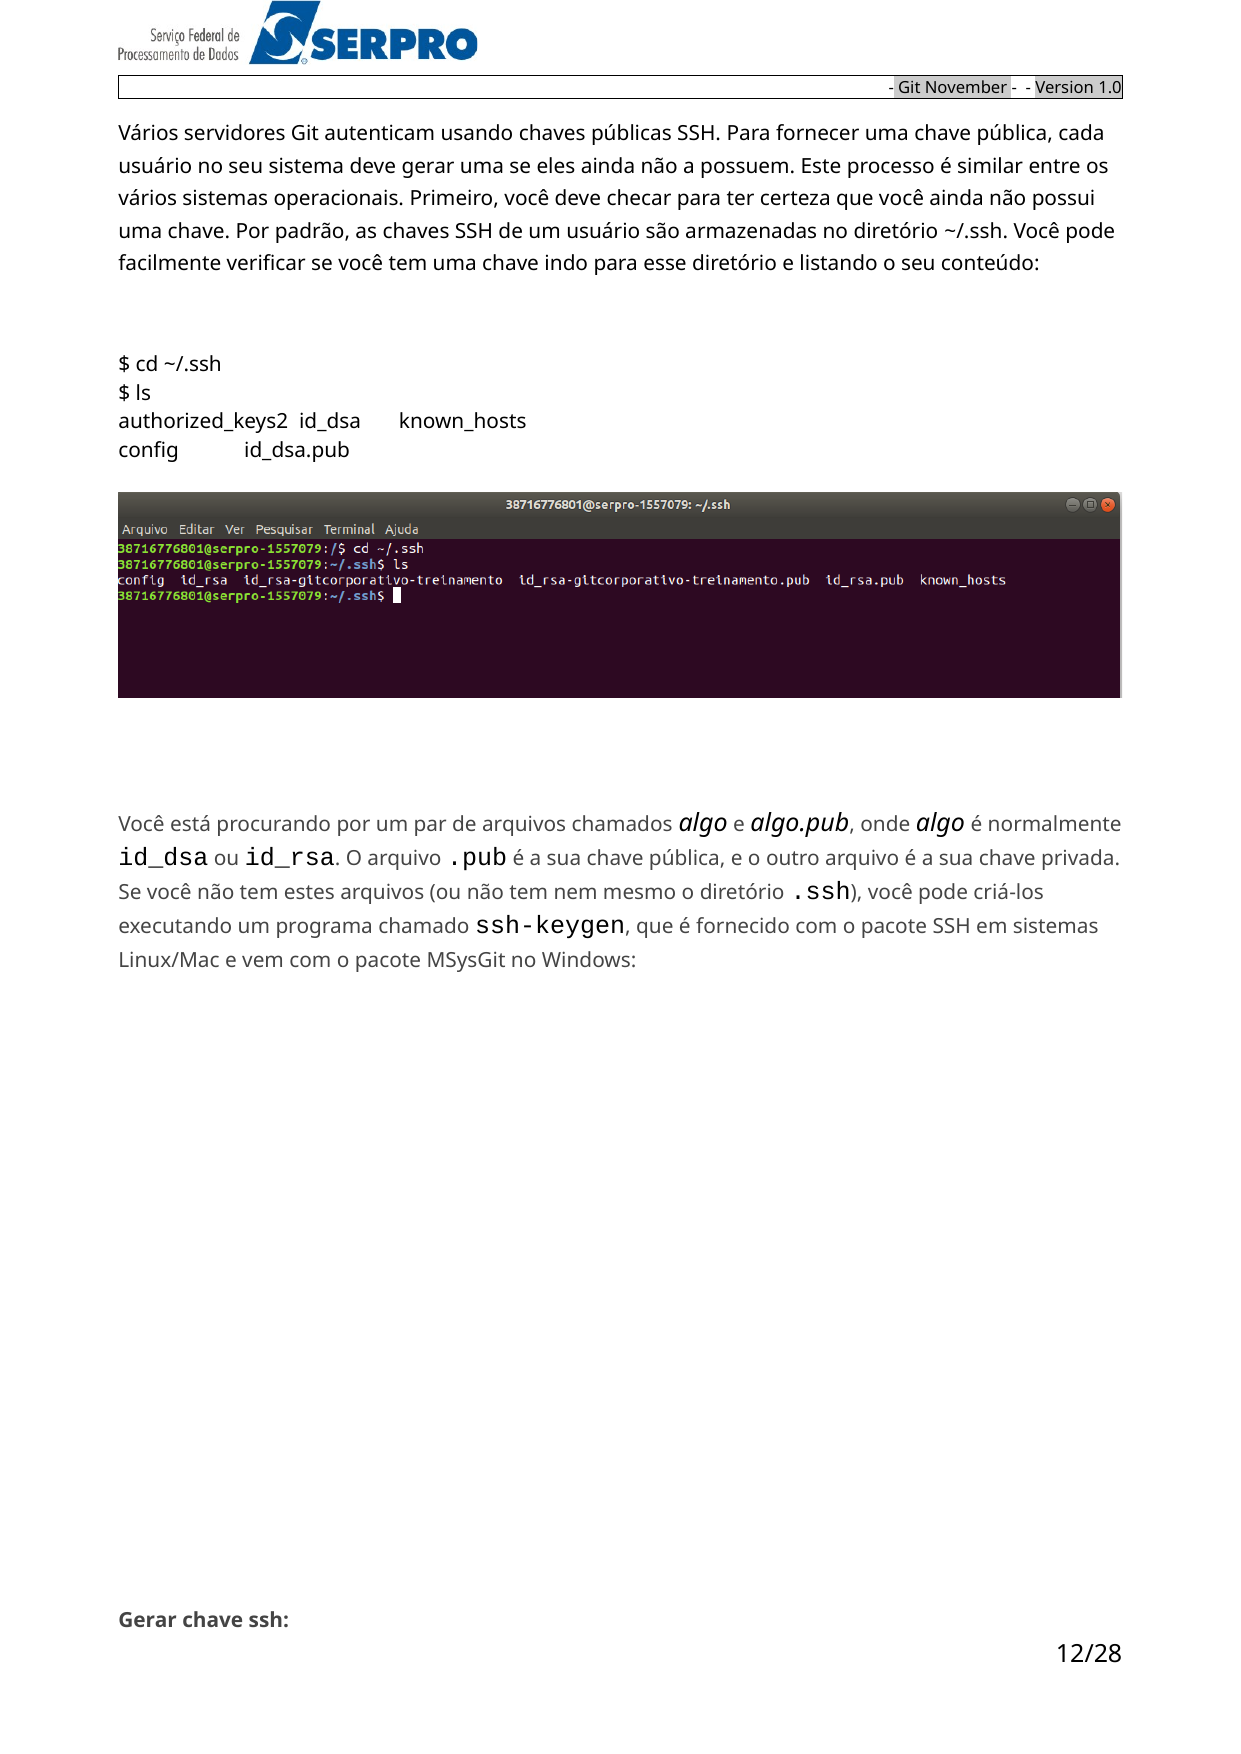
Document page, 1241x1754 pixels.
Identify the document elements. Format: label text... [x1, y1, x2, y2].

text authorized_keys2 id_dsa known_hosts [118, 406, 1122, 435]
text config id_dsa.pub [118, 435, 1122, 463]
text Vários servidores Git autenticam usando chaves públicas SSH. Para fornecer uma chave pública, cada usuário no seu sistema deve gerar uma se eles ainda não a possuem. Este processo é similar entre os vários sistemas operacionais. Primeiro, você deve checar para ter certeza que você ainda não possui uma chave. Por padrão, as chaves SSH de um usuário são armazenadas no diretório ~/.ssh. Você pode facilmente verificar se você tem uma chave indo para esse diretório e listando o seu conteúdo: [118, 118, 1122, 277]
text $ cd ~/.ssh [118, 349, 1122, 378]
text Você está procurando por um par de arquivos chamados algo e algo.pub, onde algo é normalmente id_dsa ou id_rsa. O arquivo .pub é a sua chave pública, e o outro arquivo é a sua chave privada. Se você não tem estes arquivos (ou não tem nem mesmo o diretório .ssh), você pode criá-los executando um programa chamado ssh-keygen, que é fornecido com o pacote SSH em sistemas Linux/Mac e vem com o pacote MSysGit no Windows: [118, 805, 1122, 973]
text Gerar chave ssh: [118, 1605, 1122, 1634]
text $ ls [118, 378, 1122, 406]
